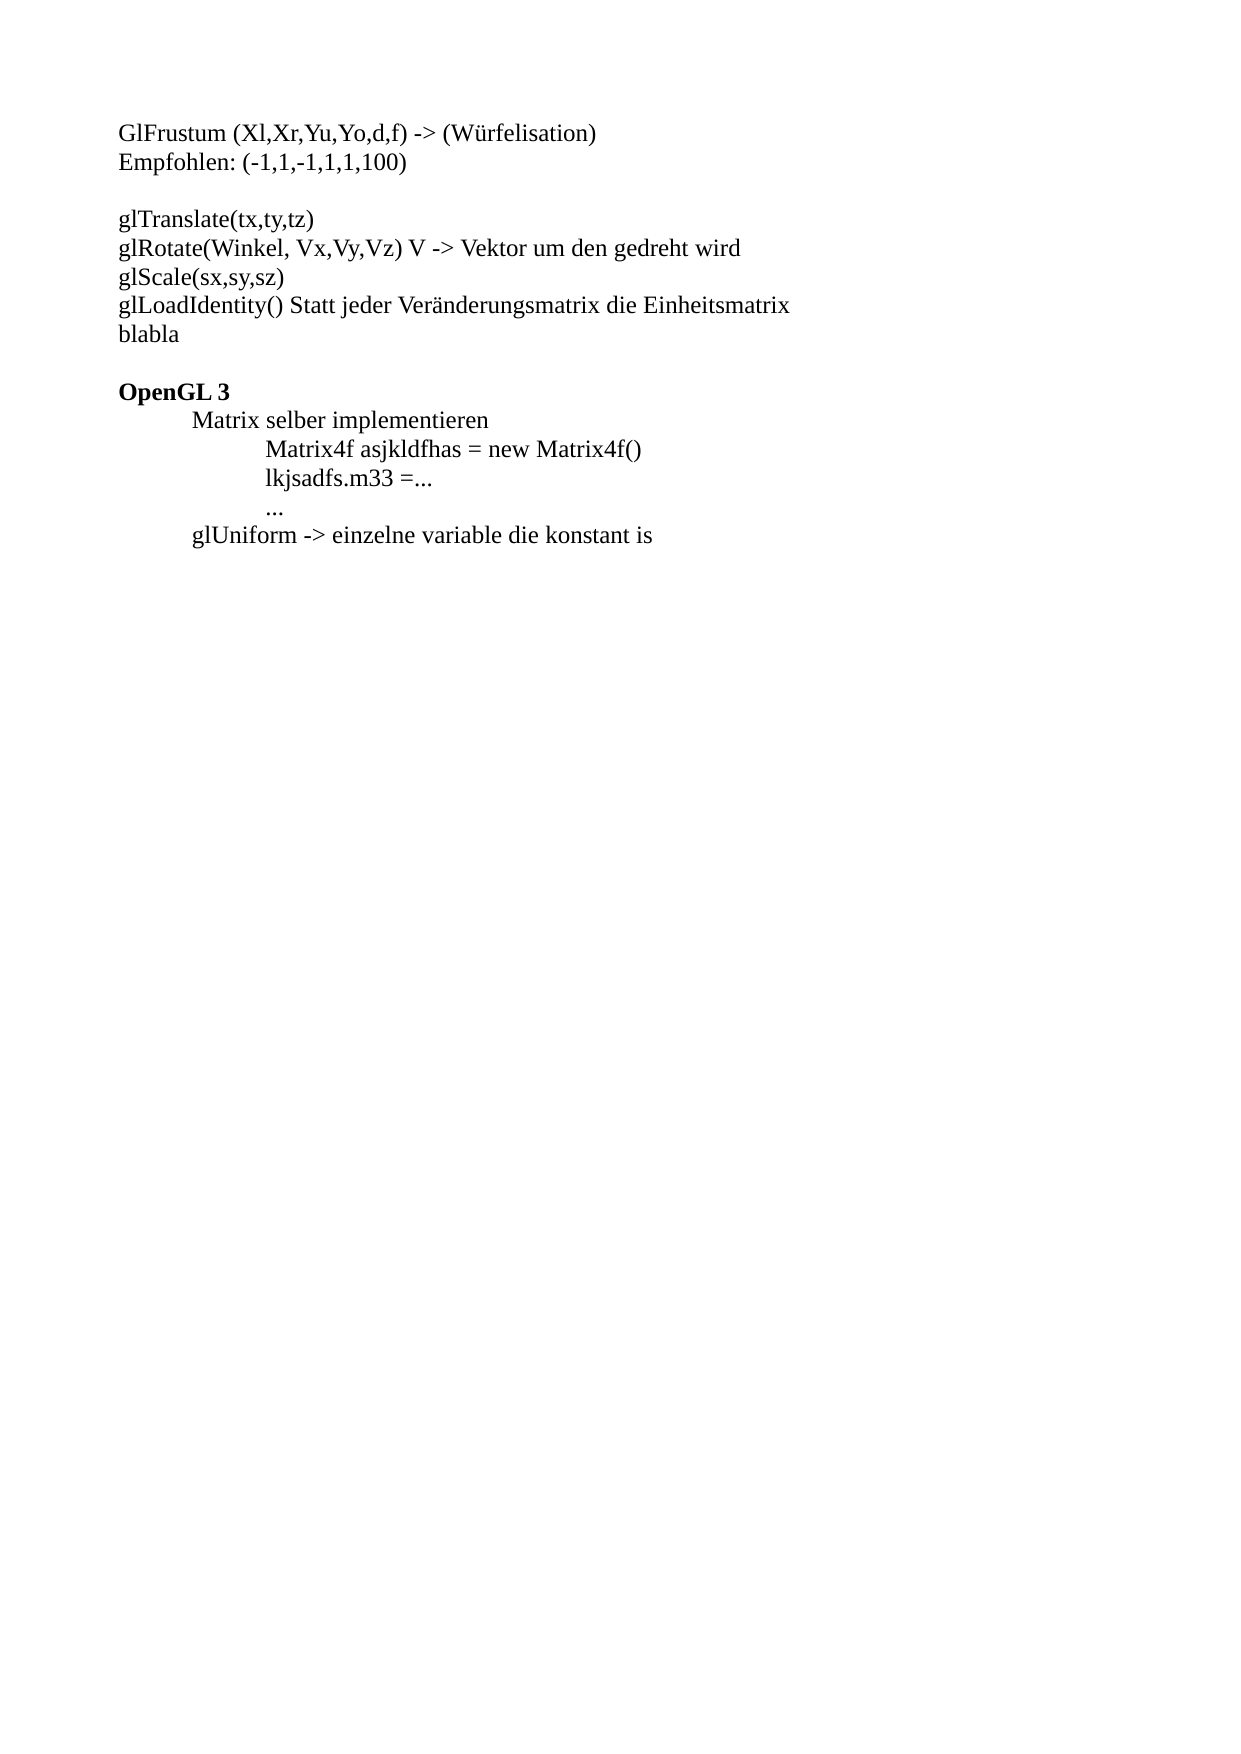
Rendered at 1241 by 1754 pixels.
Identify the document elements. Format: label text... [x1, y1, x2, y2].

text glLoadIdentity() Statt jeder Veränderungsmatrix die Einheitsmatrix [118, 291, 1122, 319]
text GlFrustum (Xl,Xr,Yu,Yo,d,f) -> (Würfelisation) [118, 118, 1122, 147]
text OpenGL 3 [118, 377, 1122, 406]
text Matrix selber implementieren [118, 406, 1122, 434]
text glScale(sx,sy,sz) [118, 262, 1122, 291]
text glTranslate(tx,ty,tz) [118, 204, 1122, 233]
text ... [118, 492, 1122, 521]
text Empfohlen: (-1,1,-1,1,1,100) [118, 147, 1122, 176]
text glUniform -> einzelne variable die konstant is [118, 521, 1122, 549]
text Matrix4f asjkldfhas = new Matrix4f() [118, 434, 1122, 463]
text blabla [118, 319, 1122, 348]
text glRotate(Winkel, Vx,Vy,Vz) V -> Vektor um den gedreht wird [118, 233, 1122, 262]
text lkjsadfs.m33 =... [118, 463, 1122, 492]
